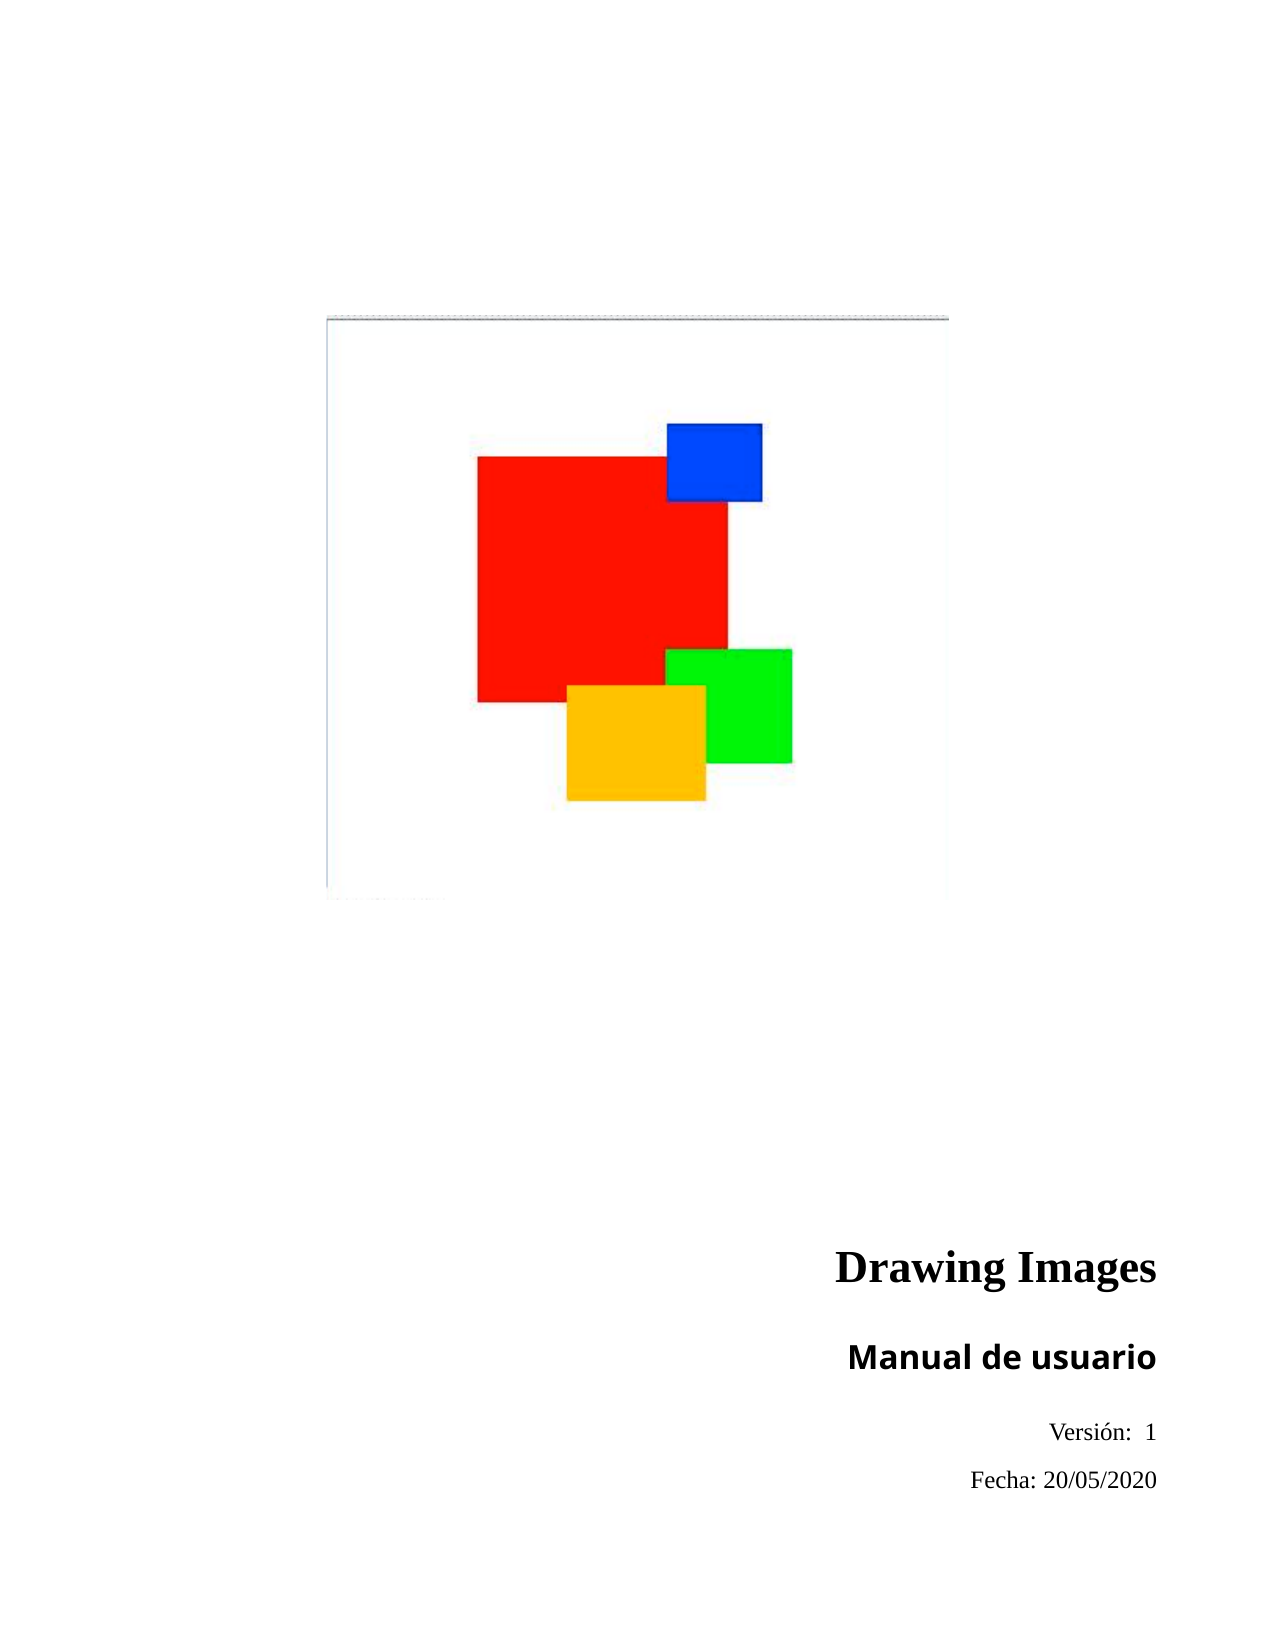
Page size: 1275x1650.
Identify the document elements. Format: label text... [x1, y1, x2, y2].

text Drawing Images [118, 1239, 1157, 1292]
picture [326, 315, 949, 900]
text Manual de usuario [118, 1321, 1157, 1417]
text Fecha: 20/05/2020 [118, 1465, 1157, 1494]
text Versión: 1 [118, 1417, 1157, 1446]
